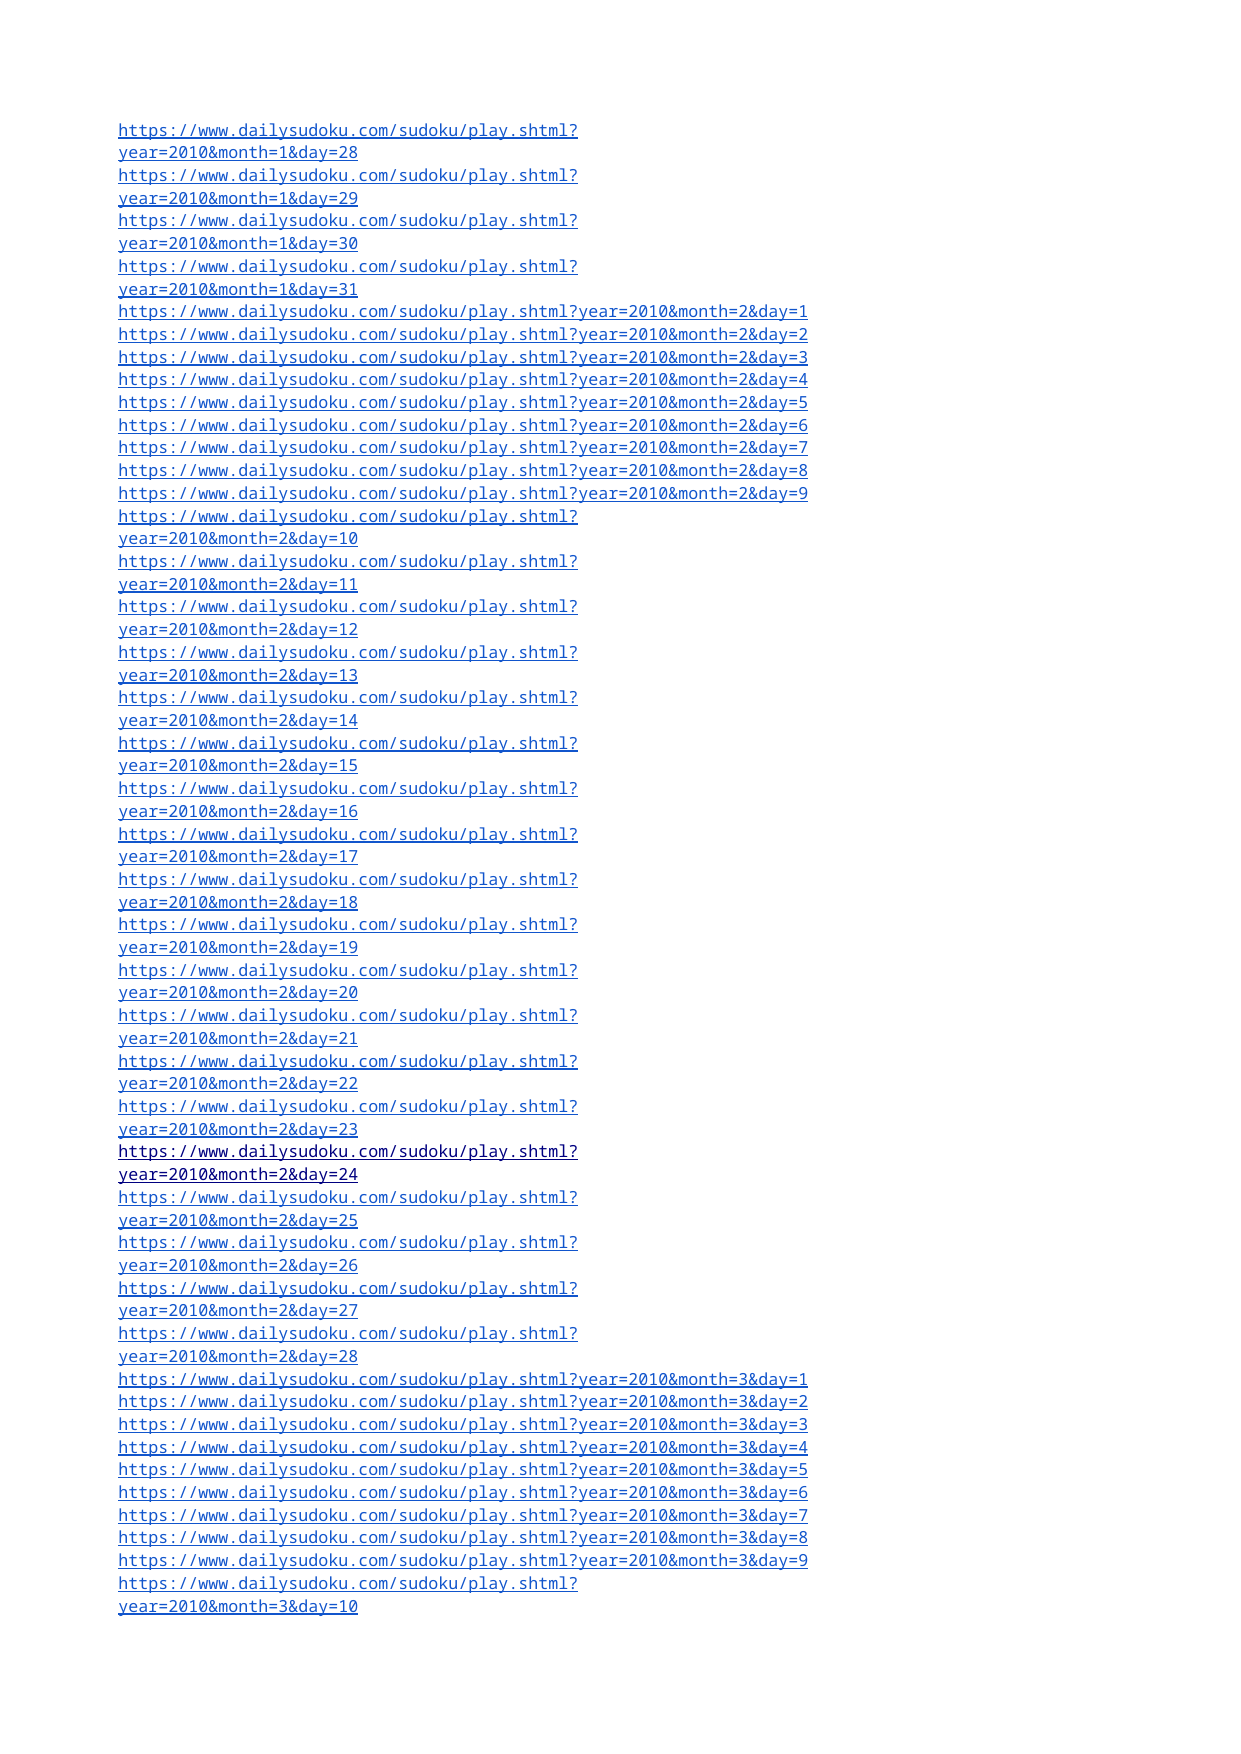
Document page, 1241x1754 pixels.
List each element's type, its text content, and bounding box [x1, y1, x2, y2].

table_cell https://www.dailysudoku.com/sudoku/play.shtml?year=2010&month=2&day=25 [118, 1185, 812, 1231]
table_cell https://www.dailysudoku.com/sudoku/play.shtml?year=2010&month=3&day=7 [118, 1503, 812, 1526]
table_cell https://www.dailysudoku.com/sudoku/play.shtml?year=2010&month=2&day=24 [118, 1140, 812, 1185]
table_cell https://www.dailysudoku.com/sudoku/play.shtml?year=2010&month=2&day=21 [118, 1004, 812, 1049]
table_cell https://www.dailysudoku.com/sudoku/play.shtml?year=2010&month=1&day=30 [118, 209, 812, 254]
table_cell https://www.dailysudoku.com/sudoku/play.shtml?year=2010&month=2&day=10 [118, 504, 812, 549]
table_cell https://www.dailysudoku.com/sudoku/play.shtml?year=2010&month=2&day=27 [118, 1276, 812, 1322]
table_cell https://www.dailysudoku.com/sudoku/play.shtml?year=2010&month=2&day=2 [118, 323, 812, 345]
table_cell https://www.dailysudoku.com/sudoku/play.shtml?year=2010&month=3&day=9 [118, 1549, 812, 1571]
table_cell https://www.dailysudoku.com/sudoku/play.shtml?year=2010&month=3&day=1 [118, 1367, 812, 1390]
table_cell https://www.dailysudoku.com/sudoku/play.shtml?year=2010&month=2&day=14 [118, 686, 812, 731]
table_cell https://www.dailysudoku.com/sudoku/play.shtml?year=2010&month=2&day=9 [118, 481, 812, 504]
table_cell https://www.dailysudoku.com/sudoku/play.shtml?year=2010&month=3&day=2 [118, 1390, 812, 1412]
table_cell https://www.dailysudoku.com/sudoku/play.shtml?year=2010&month=2&day=16 [118, 777, 812, 822]
table_cell https://www.dailysudoku.com/sudoku/play.shtml?year=2010&month=2&day=7 [118, 436, 812, 459]
table_cell https://www.dailysudoku.com/sudoku/play.shtml?year=2010&month=1&day=29 [118, 164, 812, 209]
table_cell https://www.dailysudoku.com/sudoku/play.shtml?year=2010&month=3&day=10 [118, 1571, 812, 1617]
table_cell https://www.dailysudoku.com/sudoku/play.shtml?year=2010&month=2&day=6 [118, 413, 812, 436]
table_cell https://www.dailysudoku.com/sudoku/play.shtml?year=2010&month=2&day=19 [118, 913, 812, 958]
table_cell https://www.dailysudoku.com/sudoku/play.shtml?year=2010&month=2&day=26 [118, 1231, 812, 1276]
table_cell https://www.dailysudoku.com/sudoku/play.shtml?year=2010&month=2&day=23 [118, 1095, 812, 1140]
table_cell https://www.dailysudoku.com/sudoku/play.shtml?year=2010&month=2&day=3 [118, 345, 812, 368]
table_cell https://www.dailysudoku.com/sudoku/play.shtml?year=2010&month=2&day=28 [118, 1322, 812, 1367]
table_cell https://www.dailysudoku.com/sudoku/play.shtml?year=2010&month=2&day=5 [118, 391, 812, 413]
table_cell https://www.dailysudoku.com/sudoku/play.shtml?year=2010&month=3&day=5 [118, 1458, 812, 1481]
table_cell https://www.dailysudoku.com/sudoku/play.shtml?year=2010&month=2&day=15 [118, 731, 812, 777]
table_cell https://www.dailysudoku.com/sudoku/play.shtml?year=2010&month=2&day=1 [118, 300, 812, 322]
table_cell https://www.dailysudoku.com/sudoku/play.shtml?year=2010&month=2&day=12 [118, 595, 812, 640]
table_cell https://www.dailysudoku.com/sudoku/play.shtml?year=2010&month=3&day=4 [118, 1435, 812, 1458]
table_cell https://www.dailysudoku.com/sudoku/play.shtml?year=2010&month=2&day=17 [118, 822, 812, 867]
table_cell https://www.dailysudoku.com/sudoku/play.shtml?year=2010&month=2&day=11 [118, 550, 812, 595]
table_cell https://www.dailysudoku.com/sudoku/play.shtml?year=2010&month=2&day=20 [118, 958, 812, 1004]
table_cell https://www.dailysudoku.com/sudoku/play.shtml?year=2010&month=3&day=6 [118, 1481, 812, 1503]
table_cell https://www.dailysudoku.com/sudoku/play.shtml?year=2010&month=2&day=18 [118, 868, 812, 913]
table_cell https://www.dailysudoku.com/sudoku/play.shtml?year=2010&month=2&day=4 [118, 368, 812, 391]
table_cell https://www.dailysudoku.com/sudoku/play.shtml?year=2010&month=1&day=28 [118, 118, 812, 163]
table_cell https://www.dailysudoku.com/sudoku/play.shtml?year=2010&month=3&day=3 [118, 1413, 812, 1435]
table_cell https://www.dailysudoku.com/sudoku/play.shtml?year=2010&month=3&day=8 [118, 1526, 812, 1549]
table_cell https://www.dailysudoku.com/sudoku/play.shtml?year=2010&month=1&day=31 [118, 254, 812, 300]
table_cell https://www.dailysudoku.com/sudoku/play.shtml?year=2010&month=2&day=8 [118, 459, 812, 481]
table_cell https://www.dailysudoku.com/sudoku/play.shtml?year=2010&month=2&day=13 [118, 640, 812, 686]
table_cell https://www.dailysudoku.com/sudoku/play.shtml?year=2010&month=2&day=22 [118, 1049, 812, 1094]
